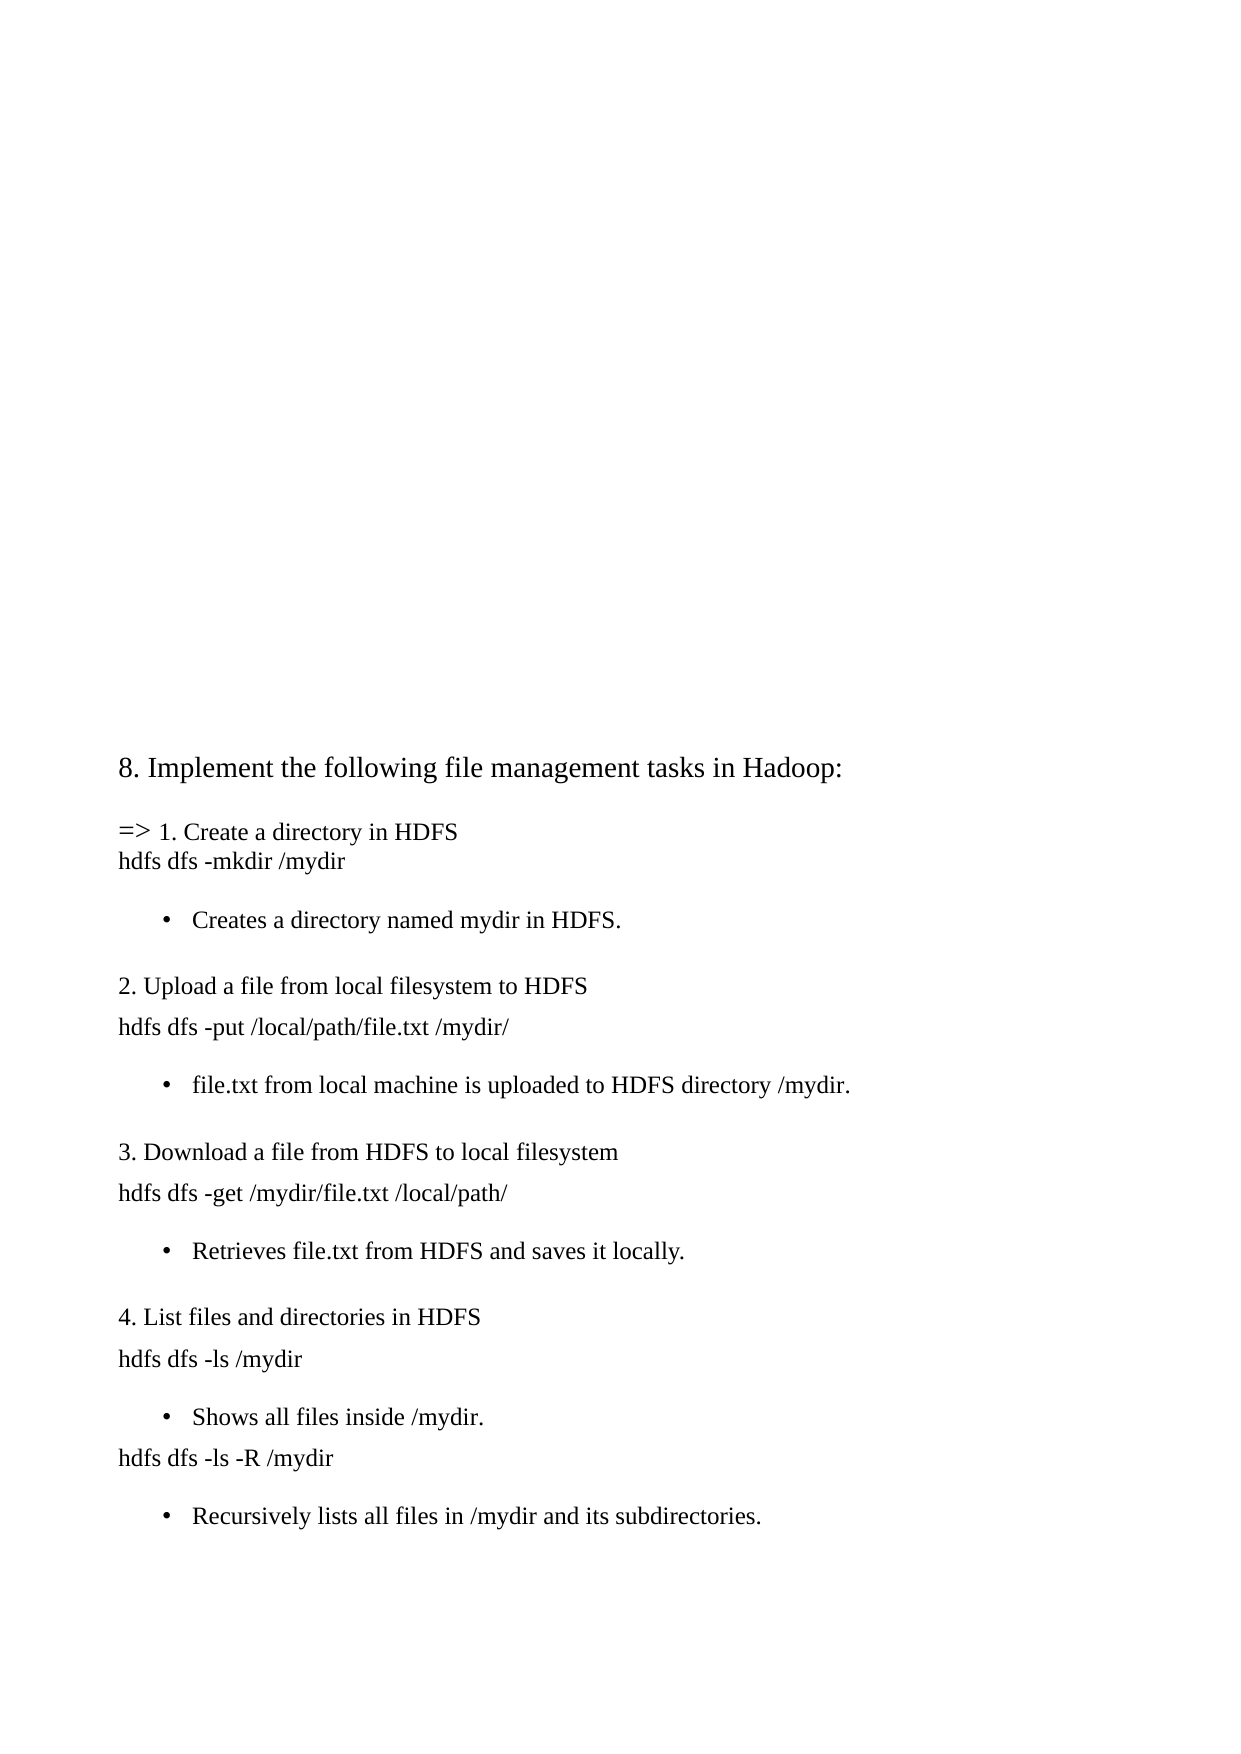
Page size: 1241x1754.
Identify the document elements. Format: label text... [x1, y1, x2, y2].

subtitle 3. Download a file from HDFS to local filesystem [118, 1137, 1122, 1165]
list Retrieves file.txt from HDFS and saves it locally. [162, 1236, 1122, 1265]
list Recursively lists all files in /mydir and its subdirectories. [162, 1501, 1122, 1530]
list Creates a directory named mydir in HDFS. [162, 905, 1122, 933]
list Shows all files inside /mydir. [162, 1402, 1122, 1431]
text hdfs dfs -ls -R /mydir [118, 1443, 1122, 1472]
subtitle 4. List files and directories in HDFS [118, 1302, 1122, 1331]
text hdfs dfs -put /local/path/file.txt /mydir/ [118, 1012, 1122, 1041]
text hdfs dfs -get /mydir/file.txt /local/path/ [118, 1178, 1122, 1207]
text => 1. Create a directory in HDFS [118, 813, 1122, 846]
text hdfs dfs -mkdir /mydir [118, 846, 1122, 875]
text hdfs dfs -ls /mydir [118, 1344, 1122, 1372]
subtitle 2. Upload a file from local filesystem to HDFS [118, 971, 1122, 1000]
text 8. Implement the following file management tasks in Hadoop: [118, 751, 1122, 784]
list file.txt from local machine is uploaded to HDFS directory /mydir. [162, 1070, 1122, 1099]
